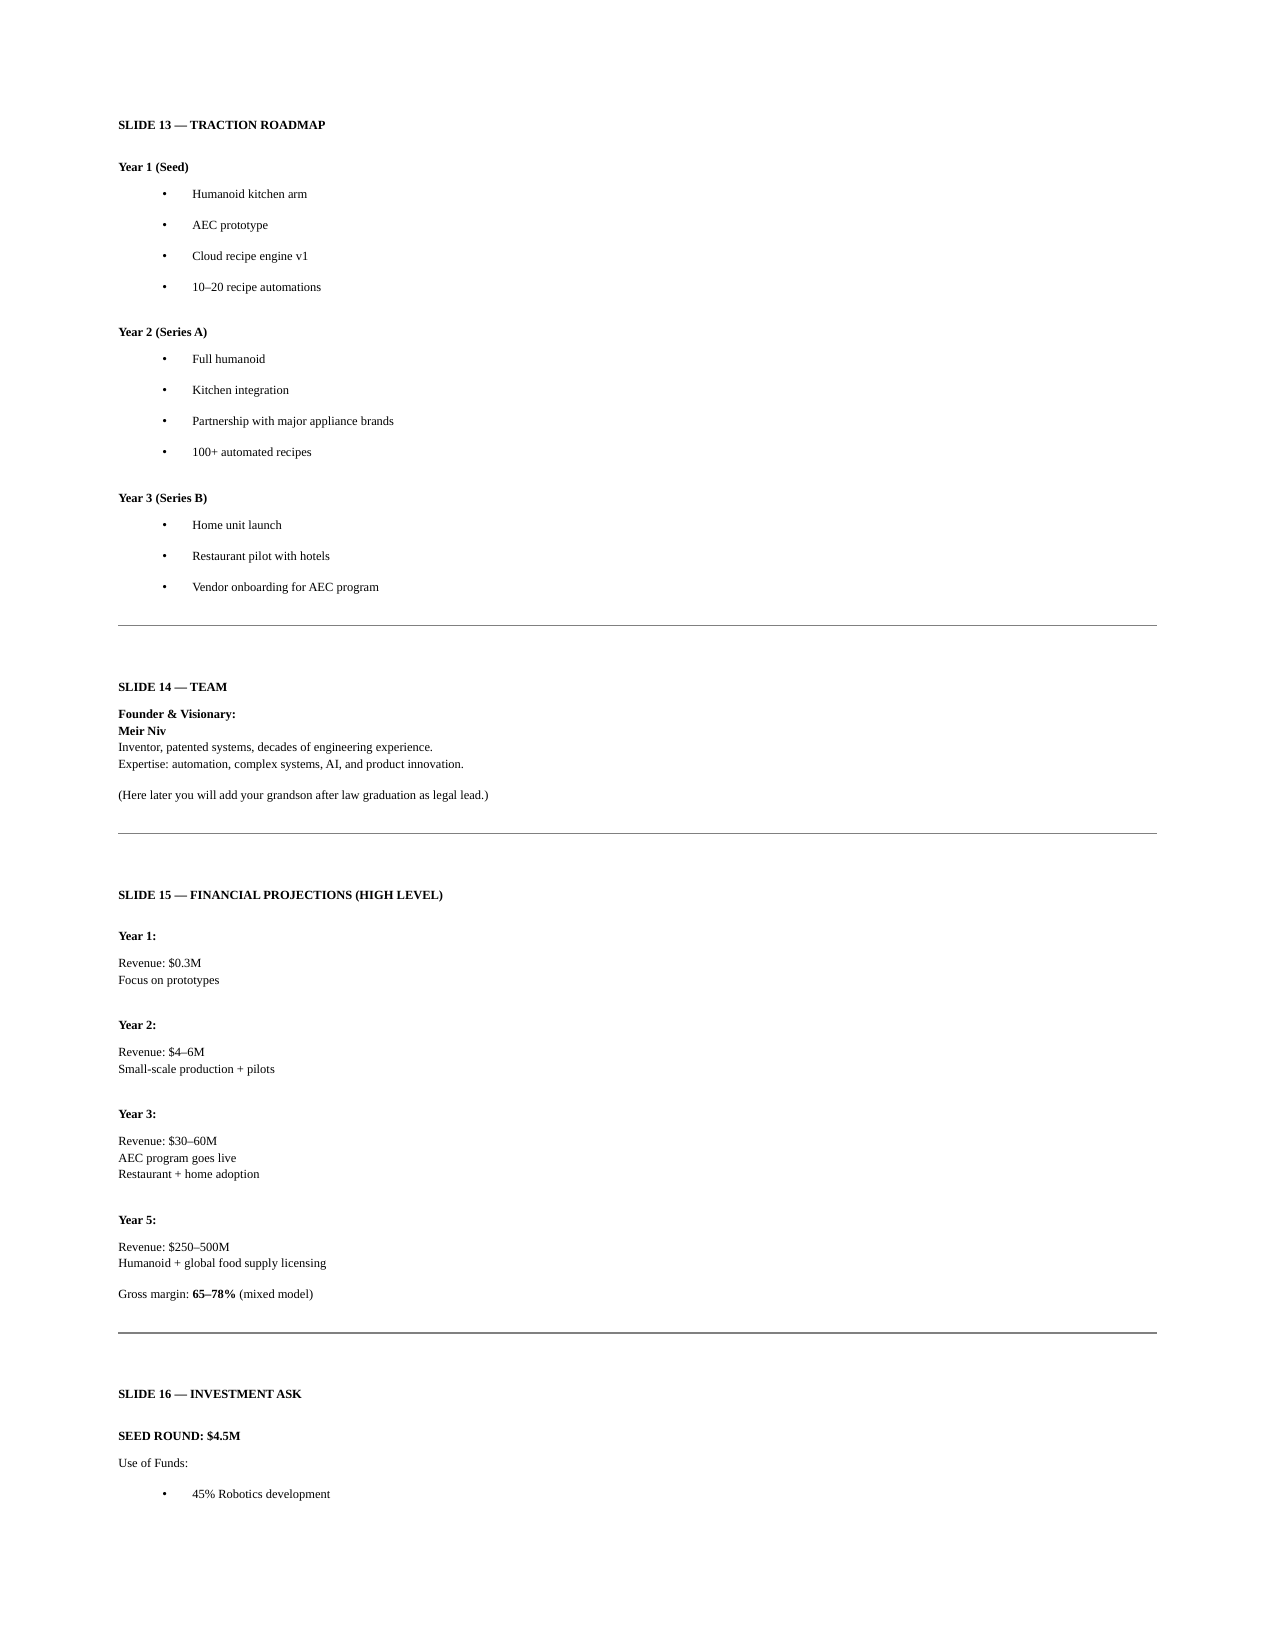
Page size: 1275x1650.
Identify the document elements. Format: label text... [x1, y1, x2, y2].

text Gross margin: 65–78% (mixed model) [118, 1287, 1157, 1301]
text Revenue: $4–6M Small-scale production + pilots [118, 1045, 1157, 1076]
list Home unit launch [162, 518, 1157, 532]
list Vendor onboarding for AEC program [162, 580, 1157, 594]
subtitle Year 5: [118, 1212, 1157, 1227]
text Founder & Visionary: Meir Niv Inventor, patented systems, decades of engineering experience. Expertise: automation, complex systems, AI, and product innovation. [118, 707, 1157, 771]
subtitle SLIDE 14 — TEAM [118, 680, 1157, 694]
subtitle Year 3 (Series B) [118, 491, 1157, 505]
subtitle Year 2 (Series A) [118, 325, 1157, 339]
list Humanoid kitchen arm [162, 186, 1157, 201]
text Revenue: $0.3M Focus on prototypes [118, 956, 1157, 987]
subtitle SEED ROUND: $4.5M [118, 1429, 1157, 1443]
list Full humanoid [162, 352, 1157, 366]
list 10–20 recipe automations [162, 279, 1157, 294]
text Revenue: $250–500M Humanoid + global food supply licensing [118, 1239, 1157, 1270]
list Cloud recipe engine v1 [162, 248, 1157, 263]
list AEC prototype [162, 217, 1157, 232]
list Kitchen integration [162, 383, 1157, 397]
subtitle Year 1: [118, 929, 1157, 943]
subtitle Year 1 (Seed) [118, 159, 1157, 174]
subtitle SLIDE 15 — FINANCIAL PROJECTIONS (HIGH LEVEL) [118, 888, 1157, 902]
text Revenue: $30–60M AEC program goes live Restaurant + home adoption [118, 1134, 1157, 1181]
subtitle Year 3: [118, 1107, 1157, 1121]
subtitle SLIDE 13 — TRACTION ROADMAP [118, 118, 1157, 132]
list Partnership with major appliance brands [162, 414, 1157, 428]
text (Here later you will add your grandson after law graduation as legal lead.) [118, 787, 1157, 802]
list 100+ automated recipes [162, 445, 1157, 459]
list Restaurant pilot with hotels [162, 549, 1157, 563]
subtitle Year 2: [118, 1018, 1157, 1032]
text Use of Funds: [118, 1456, 1157, 1470]
list 45% Robotics development [162, 1487, 1157, 1501]
subtitle SLIDE 16 — INVESTMENT ASK [118, 1387, 1157, 1402]
